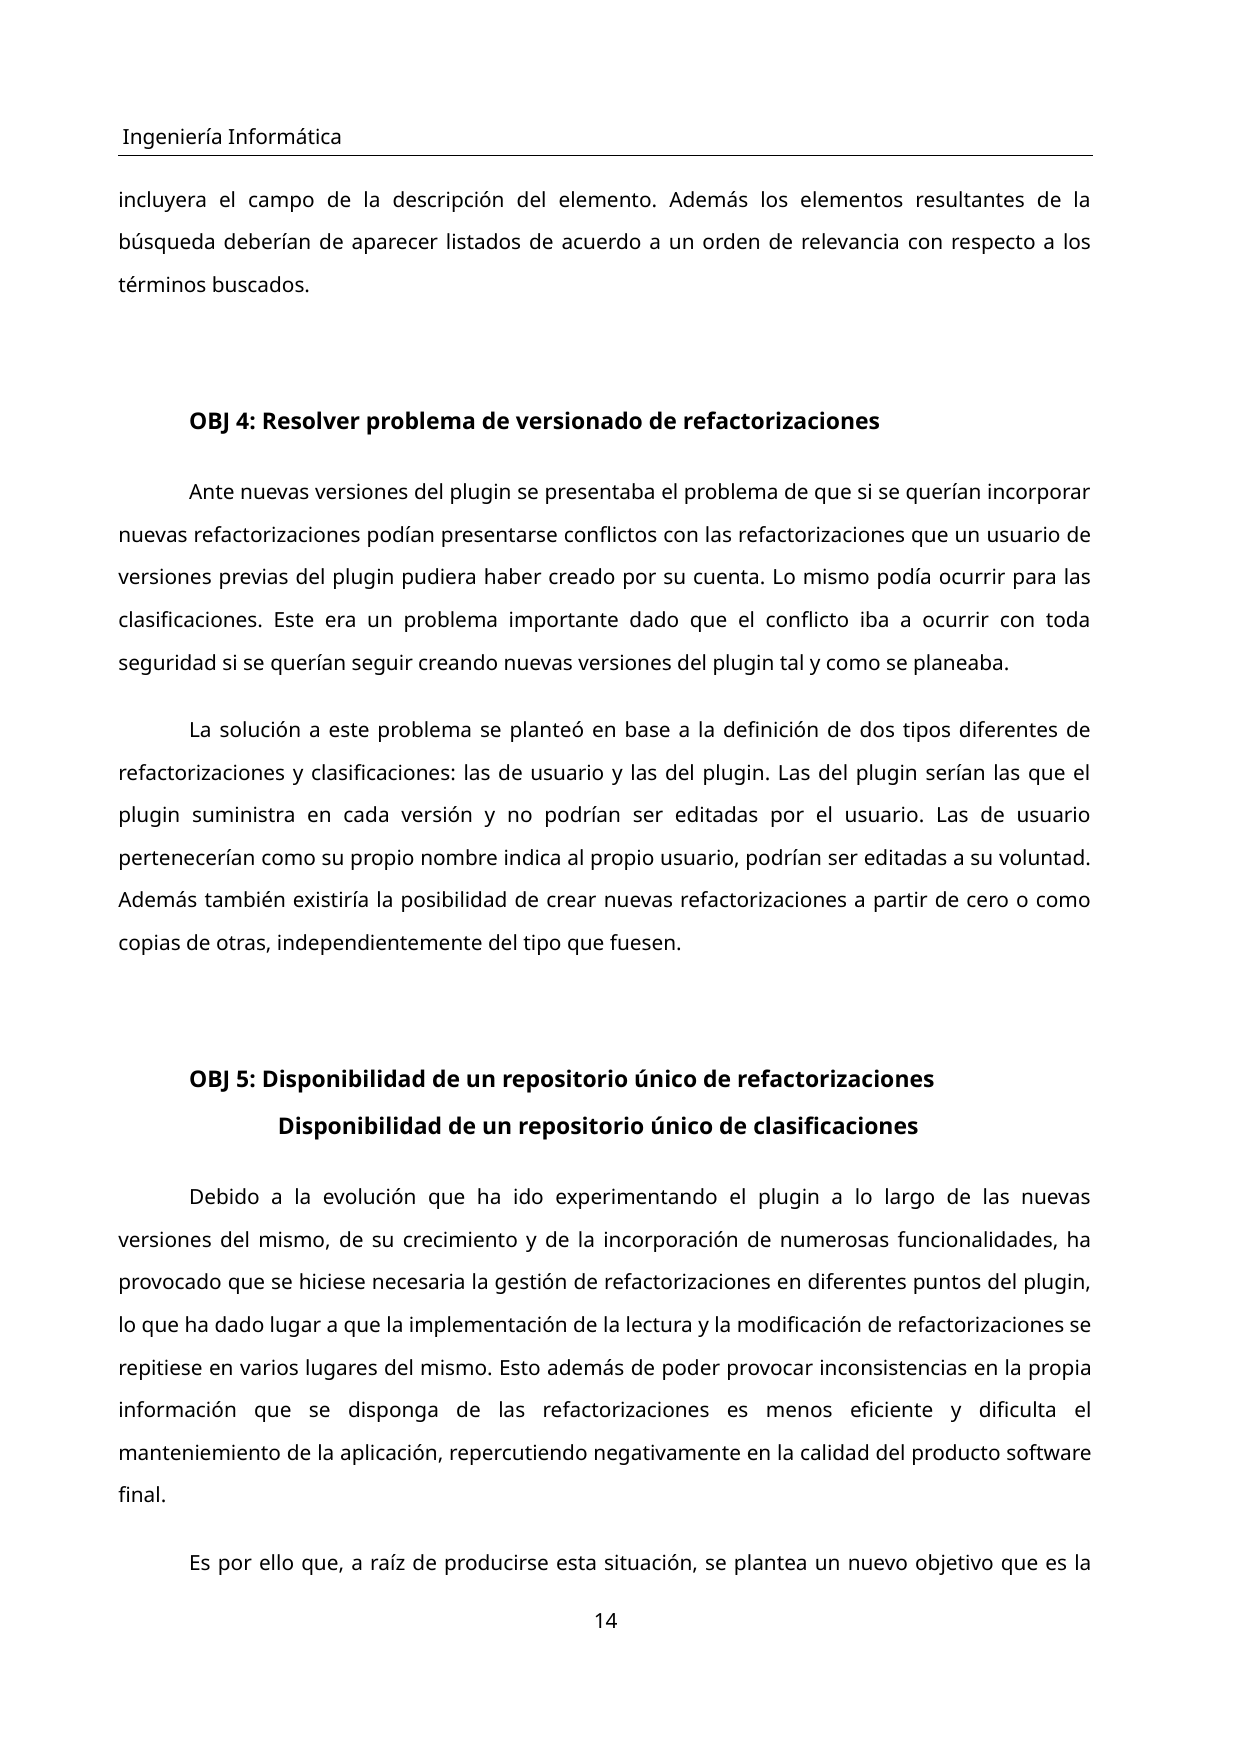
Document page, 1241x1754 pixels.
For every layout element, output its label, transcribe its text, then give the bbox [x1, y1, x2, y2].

text Ante nuevas versiones del plugin se presentaba el problema de que si se querían incorporar nuevas refactorizaciones podían presentarse conflictos con las refactorizaciones que un usuario de versiones previas del plugin pudiera haber creado por su cuenta. Lo mismo podía ocurrir para las clasificaciones. Este era un problema importante dado que el conflicto iba a ocurrir con toda seguridad si se querían seguir creando nuevas versiones del plugin tal y como se planeaba. [118, 477, 1093, 676]
text incluyera el campo de la descripción del elemento. Además los elementos resultantes de la búsqueda deberían de aparecer listados de acuerdo a un orden de relevancia con respecto a los términos buscados. [118, 185, 1093, 298]
text La solución a este problema se planteó en base a la definición de dos tipos diferentes de refactorizaciones y clasificaciones: las de usuario y las del plugin. Las del plugin serían las que el plugin suministra en cada versión y no podrían ser editadas por el usuario. Las de usuario pertenecerían como su propio nombre indica al propio usuario, podrían ser editadas a su voluntad. Además también existiría la posibilidad de crear nuevas refactorizaciones a partir de cero o como copias de otras, independientemente del tipo que fuesen. [118, 715, 1093, 957]
text OBJ 5: Disponibilidad de un repositorio único de refactorizaciones Disponibilidad de un repositorio único de clasificaciones [118, 1063, 1093, 1142]
text OBJ 4: Resolver problema de versionado de refactorizaciones [118, 405, 1093, 437]
text Debido a la evolución que ha ido experimentando el plugin a lo largo de las nuevas versiones del mismo, de su crecimiento y de la incorporación de numerosas funcionalidades, ha provocado que se hiciese necesaria la gestión de refactorizaciones en diferentes puntos del plugin, lo que ha dado lugar a que la implementación de la lectura y la modificación de refactorizaciones se repitiese en varios lugares del mismo. Esto además de poder provocar inconsistencias en la propia información que se disponga de las refactorizaciones es menos eficiente y dificulta el manteniemiento de la aplicación, repercutiendo negativamente en la calidad del producto software final. [118, 1182, 1093, 1509]
text Es por ello que, a raíz de producirse esta situación, se plantea un nuevo objetivo que es la [118, 1548, 1093, 1576]
